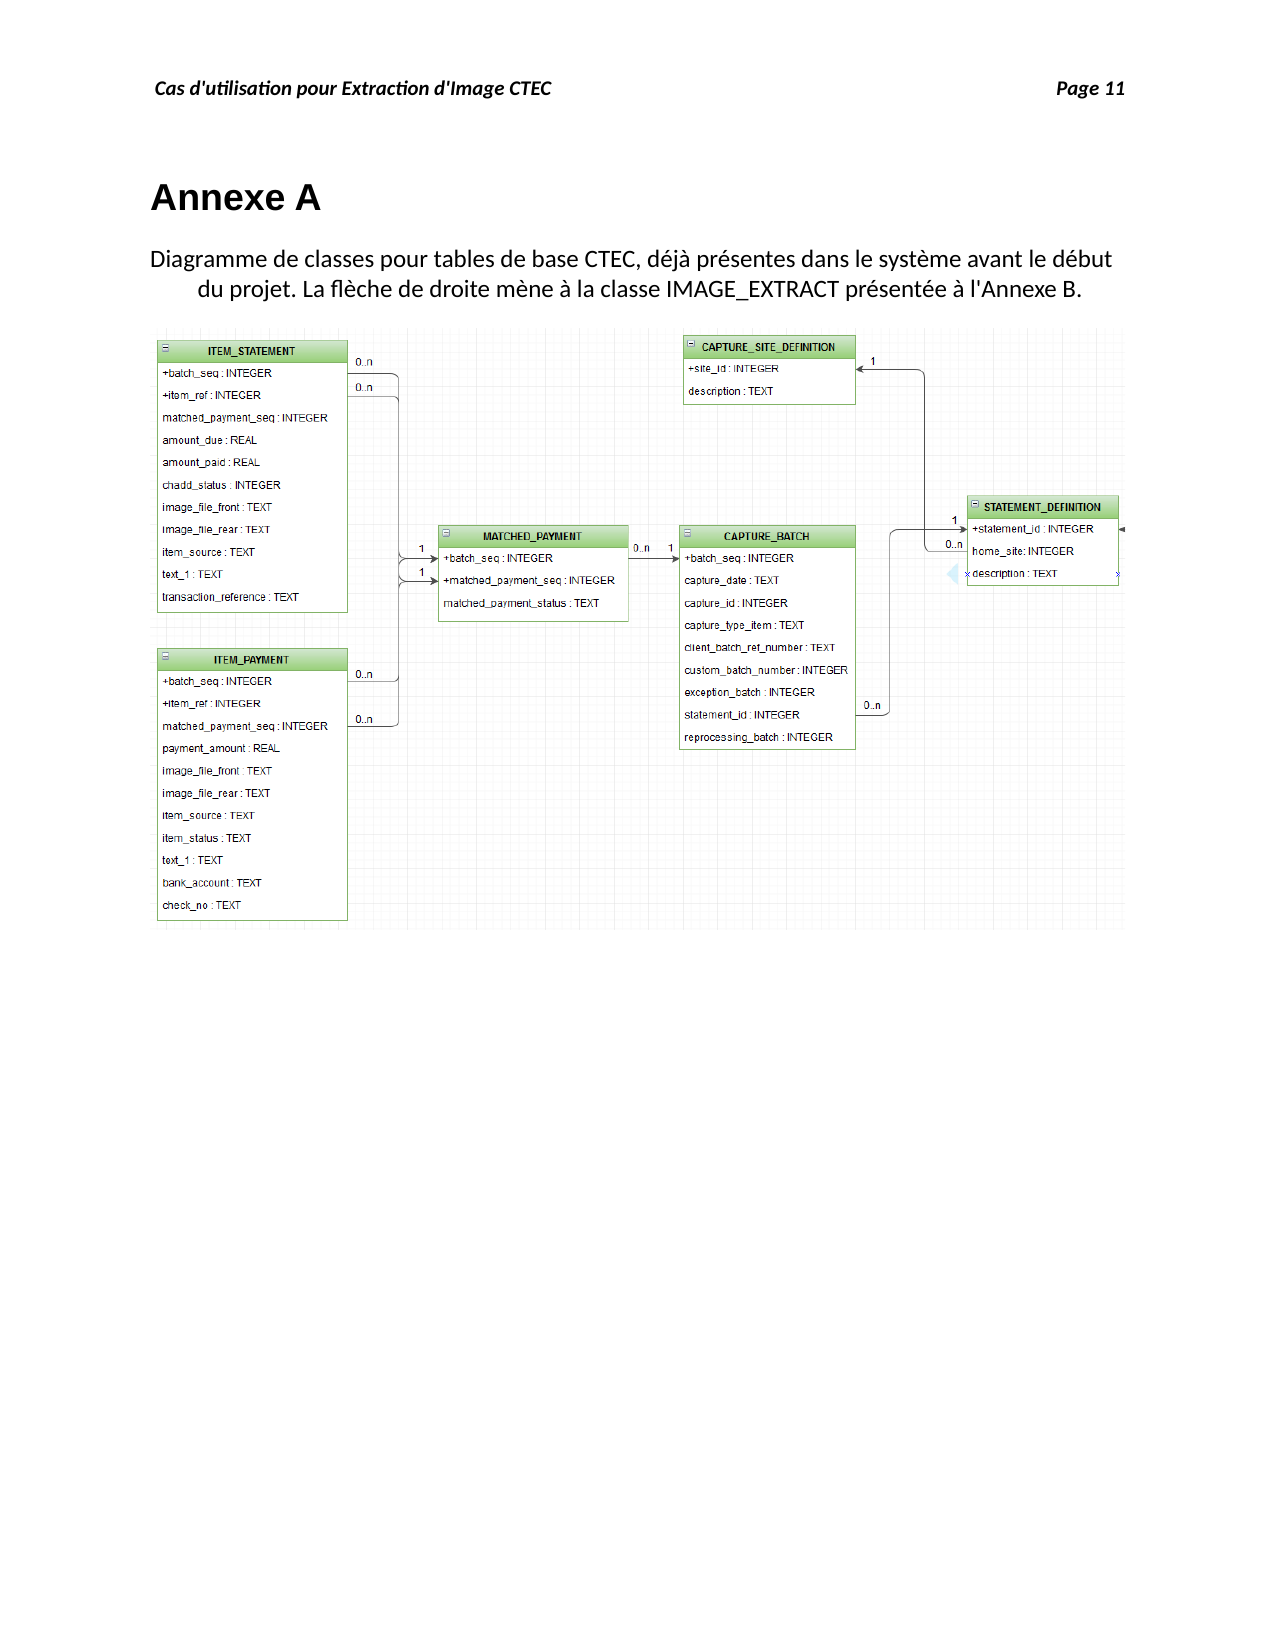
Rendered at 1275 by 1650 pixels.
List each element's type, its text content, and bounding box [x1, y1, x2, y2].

picture [150, 328, 1125, 930]
text Diagramme de classes pour tables de base CTEC, déjà présentes dans le système avant le début du projet. La flèche de droite mène à la classe IMAGE_EXTRACT présentée à l'Annexe B. [150, 243, 1125, 304]
subtitle Annexe A [150, 175, 1125, 218]
